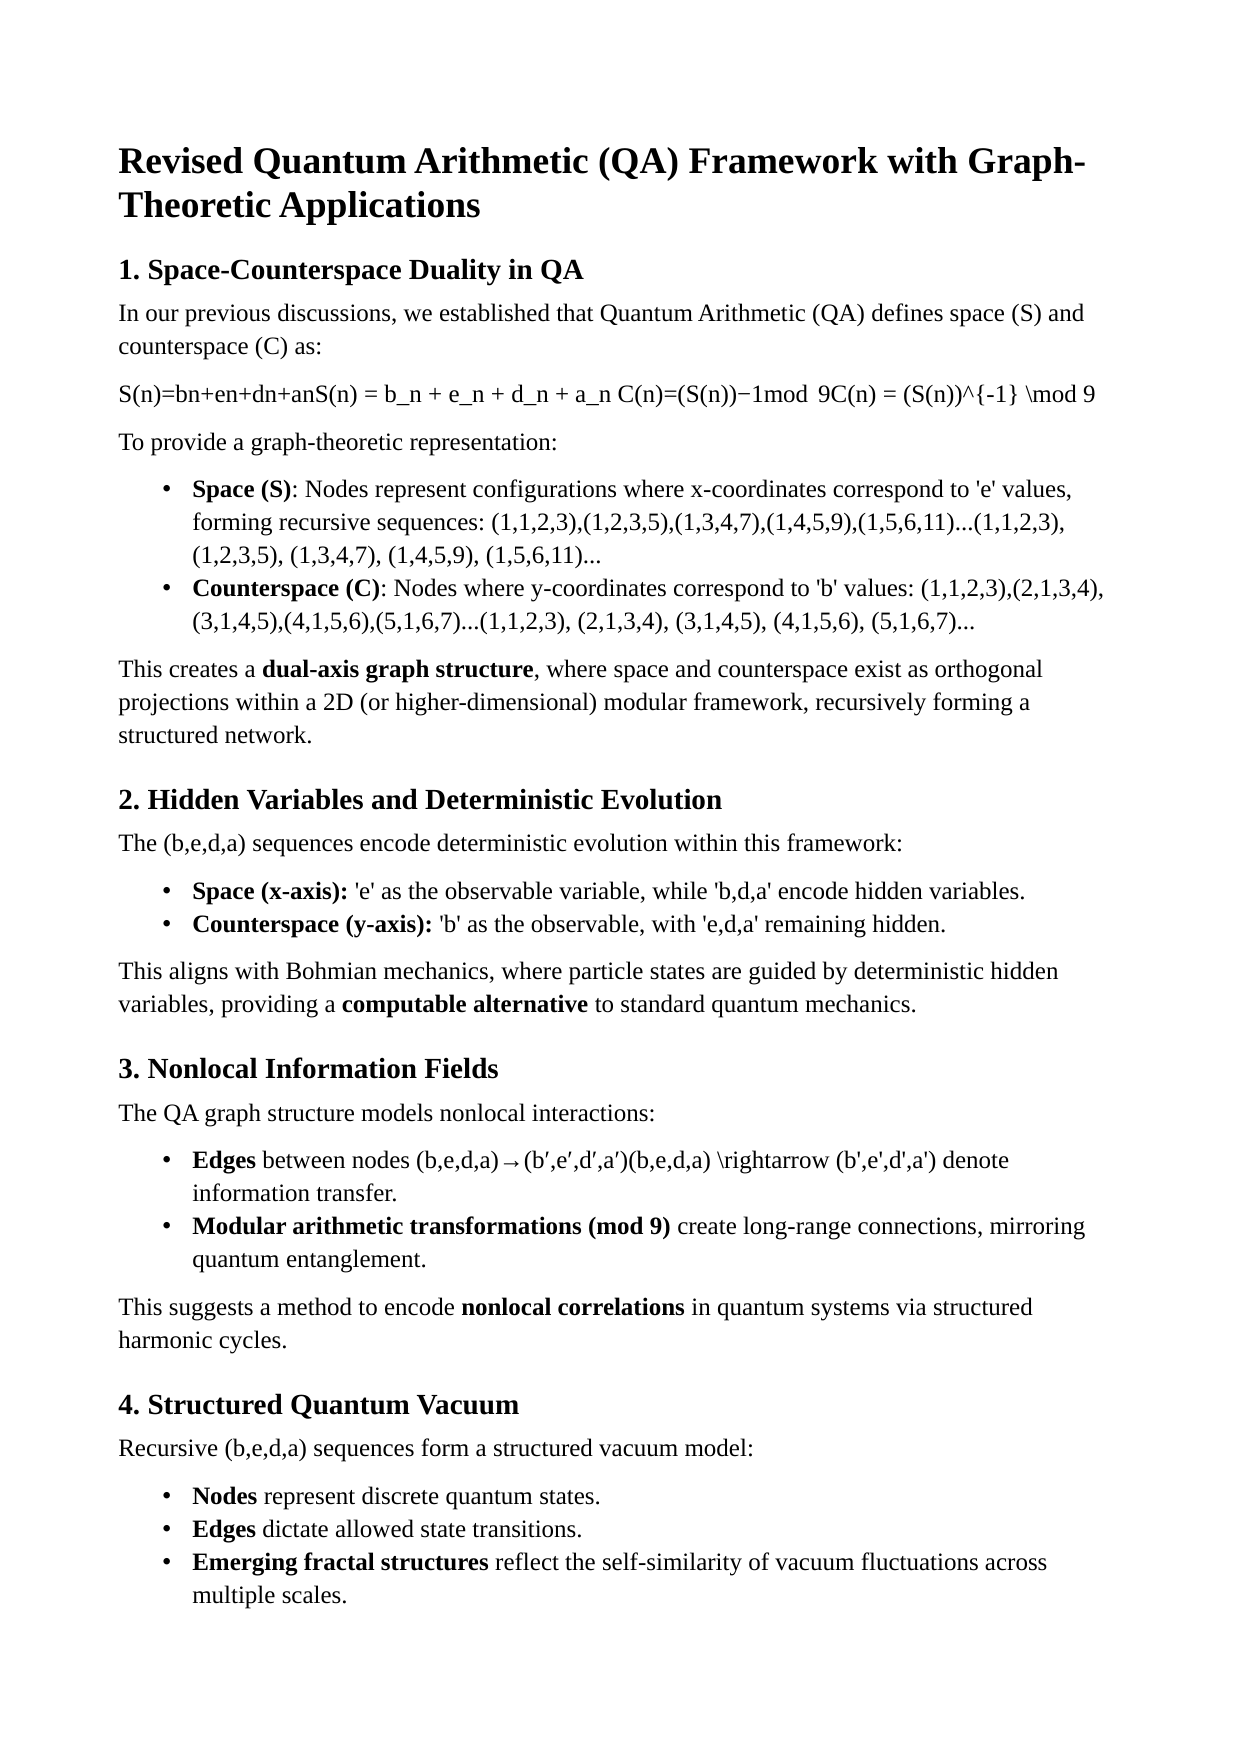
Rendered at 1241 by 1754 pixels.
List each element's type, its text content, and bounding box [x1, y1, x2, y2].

list Counterspace (C): Nodes where y-coordinates correspond to 'b' values: (1,1,2,3),(2,1,3,4),(3,1,4,5),(4,1,5,6),(5,1,6,7)...(1,1,2,3), (2,1,3,4), (3,1,4,5), (4,1,5,6), (5,1,6,7)... [162, 573, 1122, 635]
list Edges between nodes (b,e,d,a)→(b′,e′,d′,a′)(b,e,d,a) \rightarrow (b',e',d',a') denote information transfer. [162, 1145, 1122, 1207]
list Counterspace (y-axis): 'b' as the observable, with 'e,d,a' remaining hidden. [162, 909, 1122, 937]
list Emerging fractal structures reflect the self-similarity of vacuum fluctuations across multiple scales. [162, 1547, 1122, 1608]
text Recursive (b,e,d,a) sequences form a structured vacuum model: [118, 1433, 1122, 1462]
text This aligns with Bohmian mechanics, where particle states are guided by deterministic hidden variables, providing a computable alternative to standard quantum mechanics. [118, 956, 1122, 1018]
subtitle 3. Nonlocal Information Fields [118, 1052, 1122, 1085]
list Space (S): Nodes represent configurations where x-coordinates correspond to 'e' values, forming recursive sequences: (1,1,2,3),(1,2,3,5),(1,3,4,7),(1,4,5,9),(1,5,6,11)...(1,1,2,3), (1,2,3,5), (1,3,4,7), (1,4,5,9), (1,5,6,11)... [162, 474, 1122, 569]
text The QA graph structure models nonlocal interactions: [118, 1098, 1122, 1126]
list Modular arithmetic transformations (mod 9) create long-range connections, mirroring quantum entanglement. [162, 1211, 1122, 1273]
text In our previous discussions, we established that Quantum Arithmetic (QA) defines space (S) and counterspace (C) as: [118, 298, 1122, 360]
text To provide a graph-theoretic representation: [118, 427, 1122, 455]
list Nodes represent discrete quantum states. [162, 1481, 1122, 1509]
text S(n)=bn+en+dn+anS(n) = b_n + e_n + d_n + a_n C(n)=(S(n))−1mod 9C(n) = (S(n))^{-1} \mod 9 [118, 379, 1122, 408]
text The (b,e,d,a) sequences encode deterministic evolution within this framework: [118, 828, 1122, 857]
list Space (x-axis): 'e' as the observable variable, while 'b,d,a' encode hidden variables. [162, 876, 1122, 904]
subtitle 1. Space-Counterspace Duality in QA [118, 252, 1122, 286]
subtitle 4. Structured Quantum Vacuum [118, 1387, 1122, 1421]
subtitle Revised Quantum Arithmetic (QA) Framework with Graph-Theoretic Applications [118, 139, 1122, 225]
subtitle 2. Hidden Variables and Deterministic Evolution [118, 782, 1122, 816]
text This creates a dual-axis graph structure, where space and counterspace exist as orthogonal projections within a 2D (or higher-dimensional) modular framework, recursively forming a structured network. [118, 654, 1122, 749]
list Edges dictate allowed state transitions. [162, 1514, 1122, 1542]
text This suggests a method to encode nonlocal correlations in quantum systems via structured harmonic cycles. [118, 1292, 1122, 1354]
